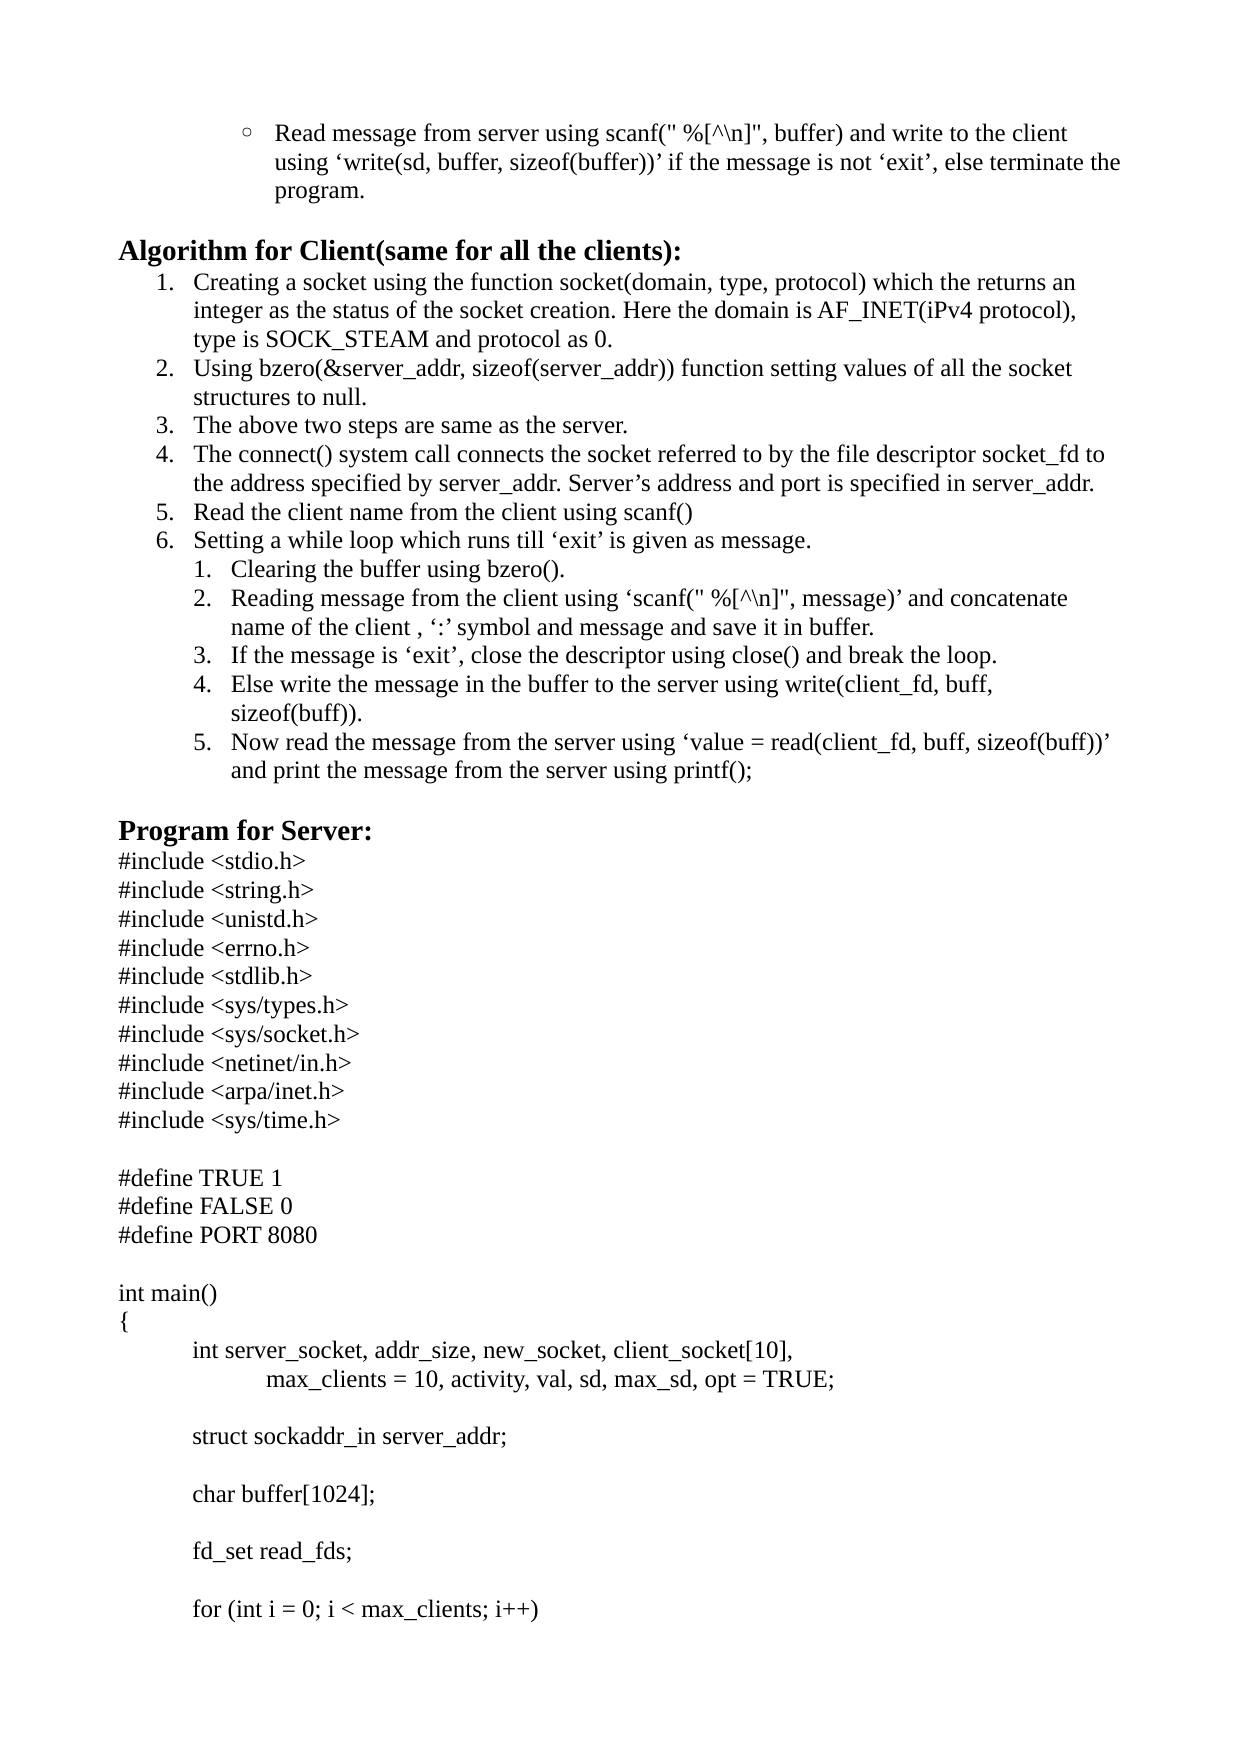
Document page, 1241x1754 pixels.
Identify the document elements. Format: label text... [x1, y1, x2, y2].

list Now read the message from the server using ‘value = read(client_fd, buff, sizeof(buff))’ and print the message from the server using printf(); [193, 727, 1122, 784]
text struct sockaddr_in server_addr; [118, 1421, 1122, 1450]
text max_clients = 10, activity, val, sd, max_sd, opt = TRUE; [118, 1364, 1122, 1393]
text #include <string.h> [118, 875, 1122, 904]
text int main() [118, 1278, 1122, 1306]
text fd_set read_fds; [118, 1536, 1122, 1565]
list Using bzero(&server_addr, sizeof(server_addr)) function setting values of all the socket structures to null. [156, 353, 1122, 410]
text Program for Server: [118, 813, 1122, 846]
list Else write the message in the buffer to the server using write(client_fd, buff, sizeof(buff)). [193, 669, 1122, 727]
text int server_socket, addr_size, new_socket, client_socket[10], [118, 1335, 1122, 1364]
list Read the client name from the client using scanf() [156, 497, 1122, 525]
text for (int i = 0; i < max_clients; i++) [118, 1594, 1122, 1623]
text #include <stdio.h> [118, 846, 1122, 875]
list The connect() system call connects the socket referred to by the file descriptor socket_fd to the address specified by server_addr. Server’s address and port is specified in server_addr. [156, 439, 1122, 497]
list Setting a while loop which runs till ‘exit’ is given as message. [156, 525, 1122, 554]
text #define FALSE 0 [118, 1191, 1122, 1220]
text #include <sys/socket.h> [118, 1019, 1122, 1048]
text #include <arpa/inet.h> [118, 1076, 1122, 1105]
text #include <stdlib.h> [118, 961, 1122, 990]
list Reading message from the client using ‘scanf(" %[^\n]", message)’ and concatenate name of the client , ‘:’ symbol and message and save it in buffer. [193, 583, 1122, 640]
text #define PORT 8080 [118, 1220, 1122, 1249]
list If the message is ‘exit’, close the descriptor using close() and break the loop. [193, 640, 1122, 669]
text #define TRUE 1 [118, 1163, 1122, 1191]
text #include <unistd.h> [118, 904, 1122, 933]
list Clearing the buffer using bzero(). [193, 554, 1122, 583]
text #include <netinet/in.h> [118, 1048, 1122, 1076]
text #include <sys/types.h> [118, 990, 1122, 1019]
text { [118, 1306, 1122, 1335]
list Creating a socket using the function socket(domain, type, protocol) which the returns an integer as the status of the socket creation. Here the domain is AF_INET(iPv4 protocol), type is SOCK_STEAM and protocol as 0. [156, 267, 1122, 353]
text char buffer[1024]; [118, 1479, 1122, 1508]
text #include <sys/time.h> [118, 1105, 1122, 1134]
text Algorithm for Client(same for all the clients): [118, 233, 1122, 267]
text #include <errno.h> [118, 933, 1122, 961]
list Read message from server using scanf(" %[^\n]", buffer) and write to the client using ‘write(sd, buffer, sizeof(buffer))’ if the message is not ‘exit’, else terminate the program. [237, 118, 1122, 204]
list The above two steps are same as the server. [156, 410, 1122, 439]
